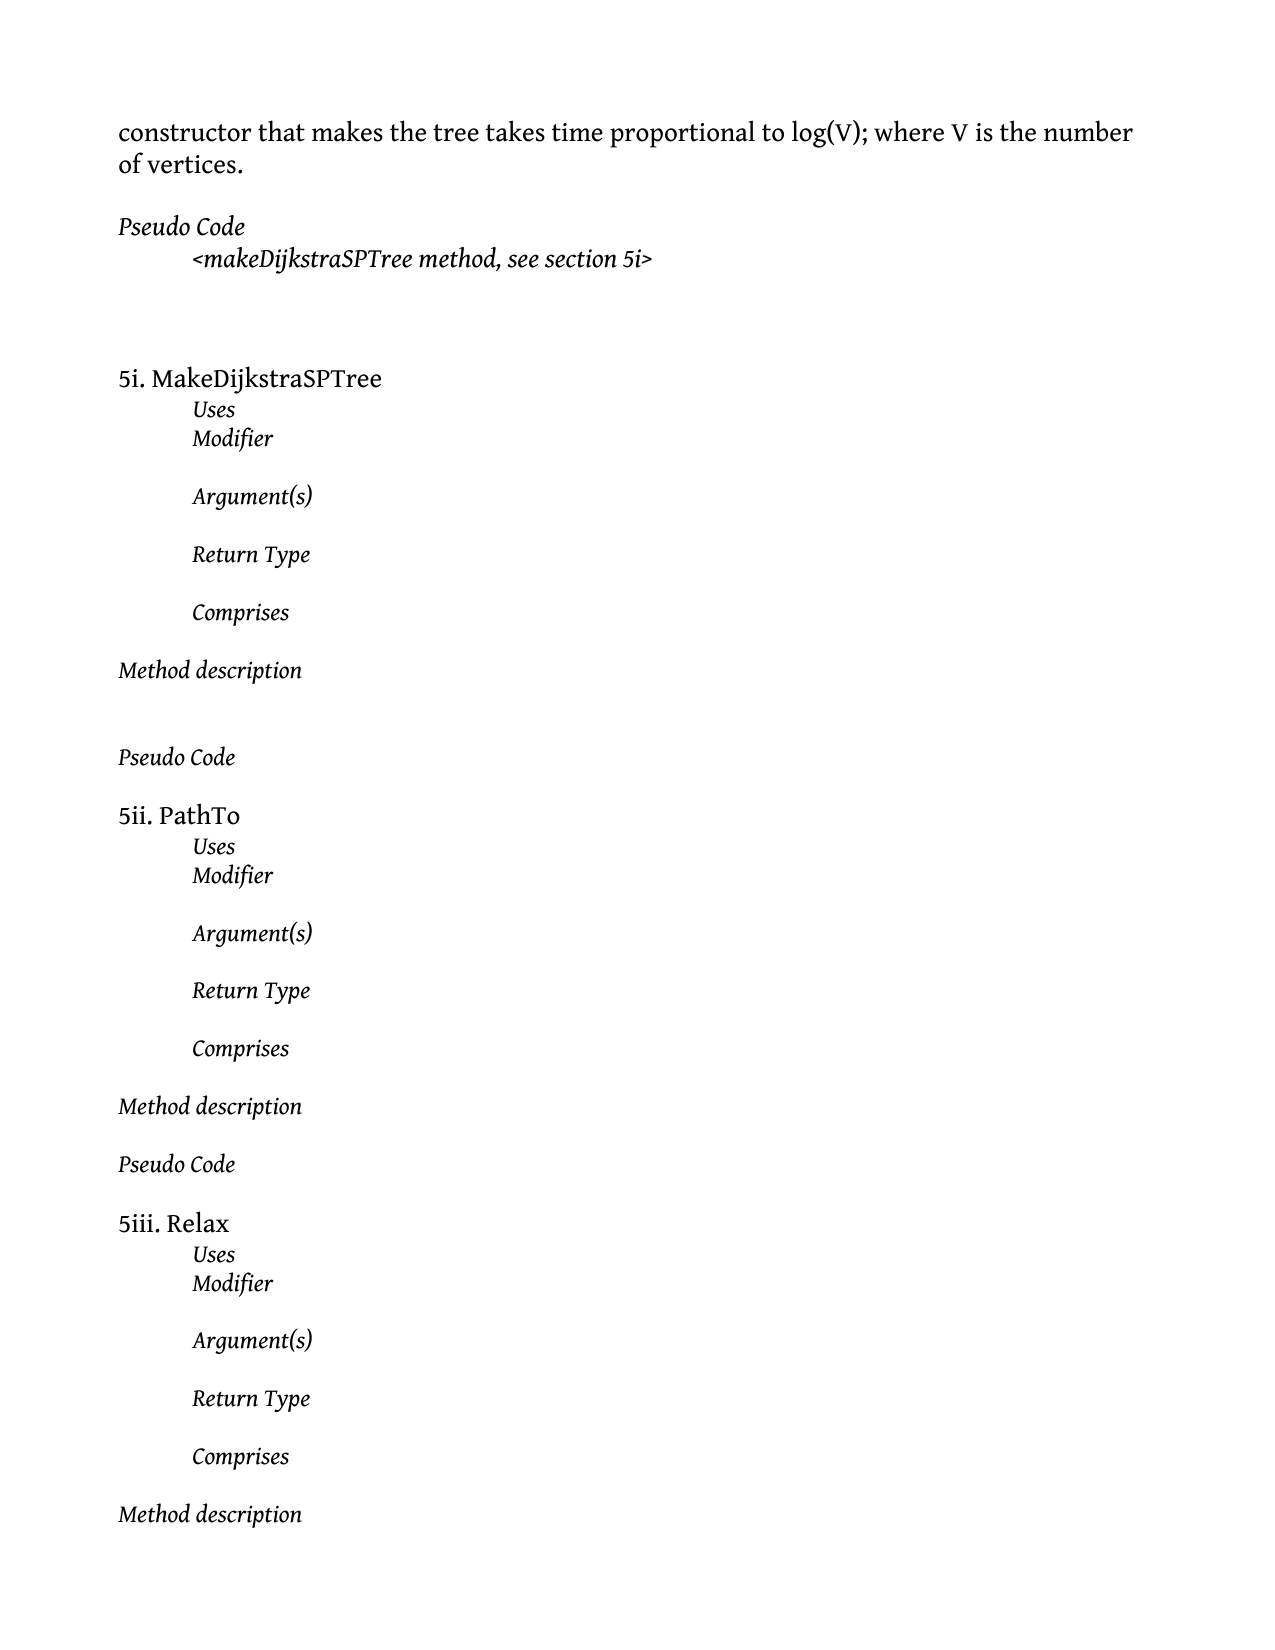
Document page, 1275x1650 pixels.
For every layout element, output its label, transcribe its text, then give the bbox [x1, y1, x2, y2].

text Pseudo Code [118, 212, 1157, 243]
text Uses [118, 1240, 1157, 1269]
text Pseudo Code [118, 1151, 1157, 1180]
text Modifier [118, 861, 1157, 890]
text Return Type [118, 540, 1157, 569]
text Method description [118, 1093, 1157, 1122]
text Method description [118, 1501, 1157, 1530]
text Return Type [118, 1385, 1157, 1414]
text Return Type [118, 977, 1157, 1006]
text Comprises [118, 1443, 1157, 1472]
text Modifier [118, 424, 1157, 453]
text Argument(s) [118, 919, 1157, 948]
text 5iii. Relax [118, 1209, 1157, 1240]
text Uses [118, 832, 1157, 861]
text Method description [118, 656, 1157, 685]
text Argument(s) [118, 482, 1157, 511]
text Comprises [118, 1035, 1157, 1064]
text 5ii. PathTo [118, 801, 1157, 832]
text constructor that makes the tree takes time proportional to log(V); where V is the number of vertices. [118, 118, 1157, 181]
text 5i. MakeDijkstraSPTree [118, 364, 1157, 396]
text Modifier [118, 1269, 1157, 1298]
text Argument(s) [118, 1327, 1157, 1356]
text <makeDijkstraSPTree method, see section 5i> [118, 243, 1157, 275]
text Comprises [118, 598, 1157, 627]
text Uses [118, 396, 1157, 424]
text Pseudo Code [118, 743, 1157, 772]
